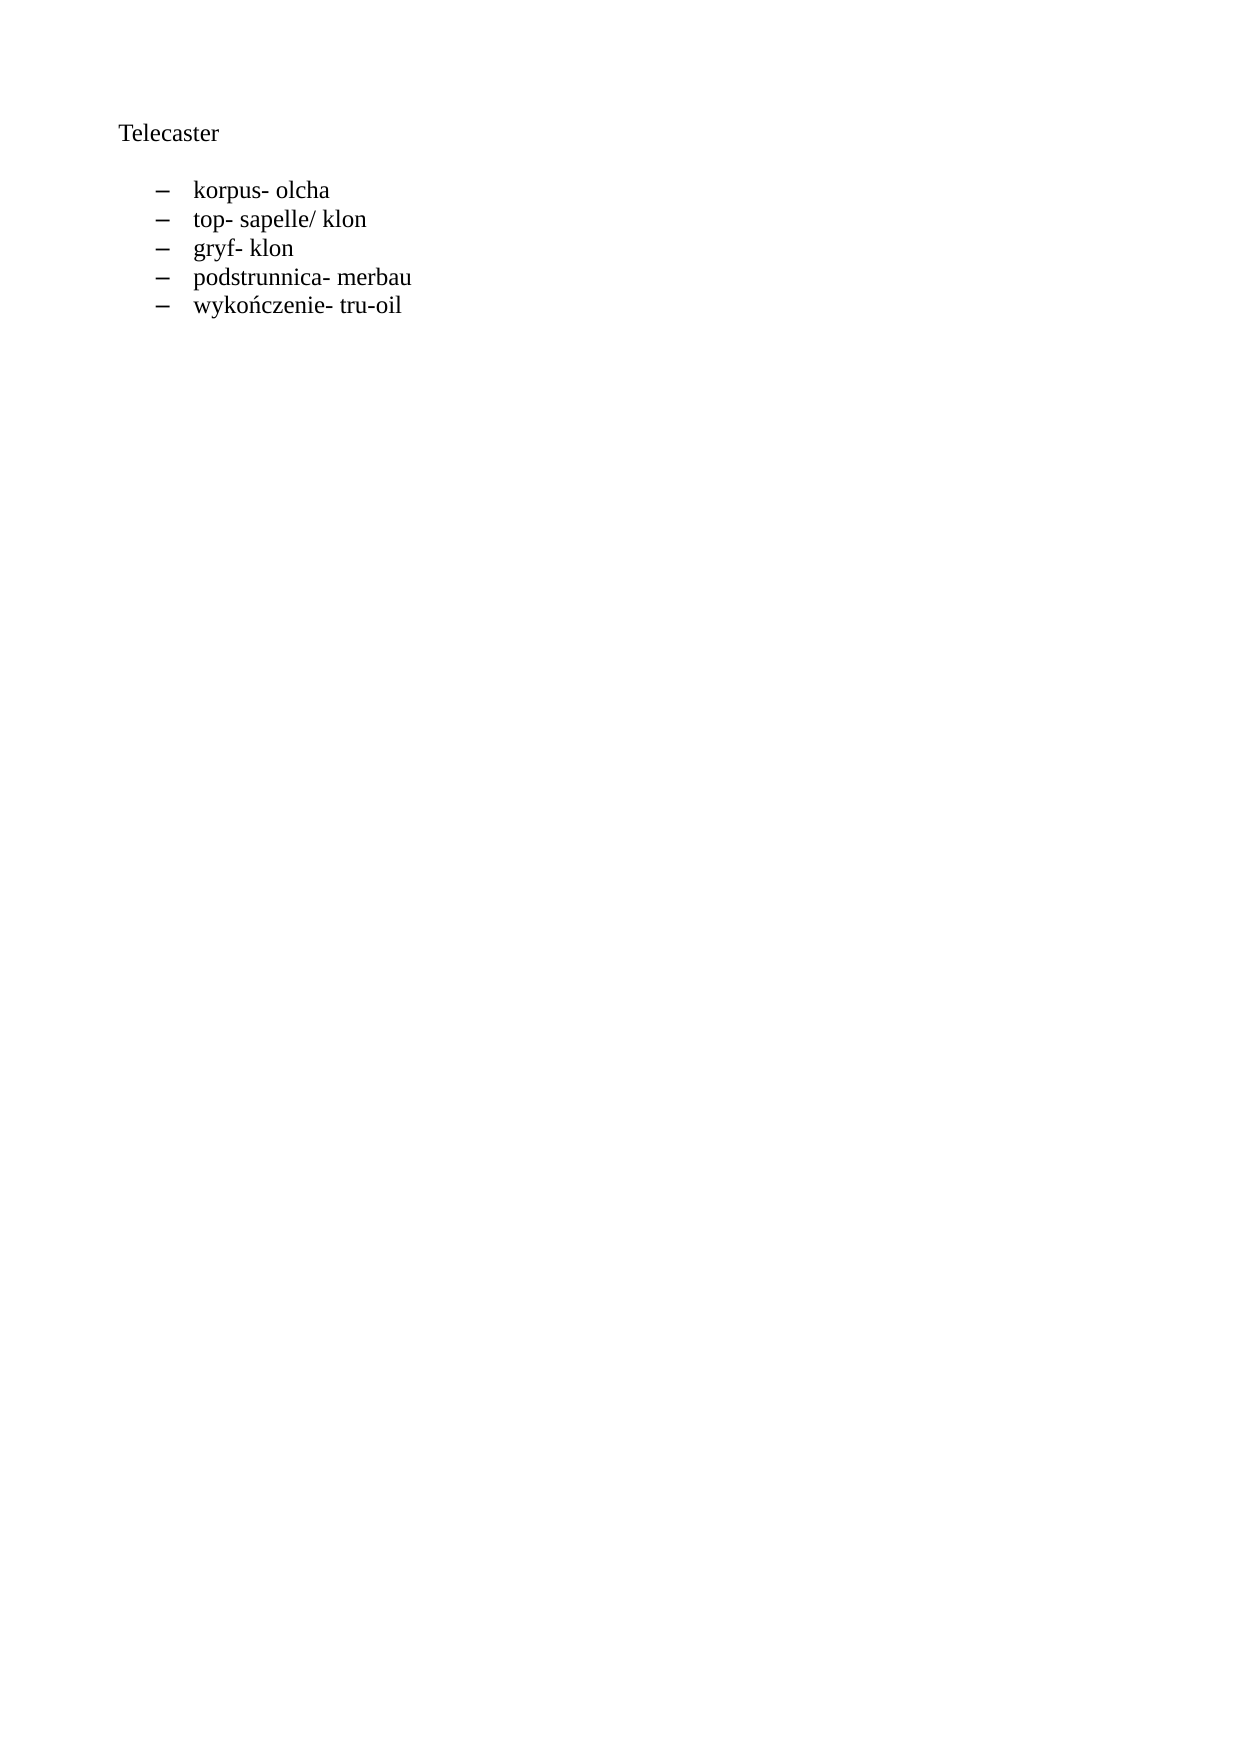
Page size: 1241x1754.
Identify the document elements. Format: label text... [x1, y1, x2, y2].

list top- sapelle/ klon [156, 204, 1122, 233]
list wykończenie- tru-oil [156, 291, 1122, 319]
list podstrunnica- merbau [156, 262, 1122, 291]
list korpus- olcha [156, 176, 1122, 204]
text Telecaster [118, 118, 1122, 147]
list gryf- klon [156, 233, 1122, 262]
